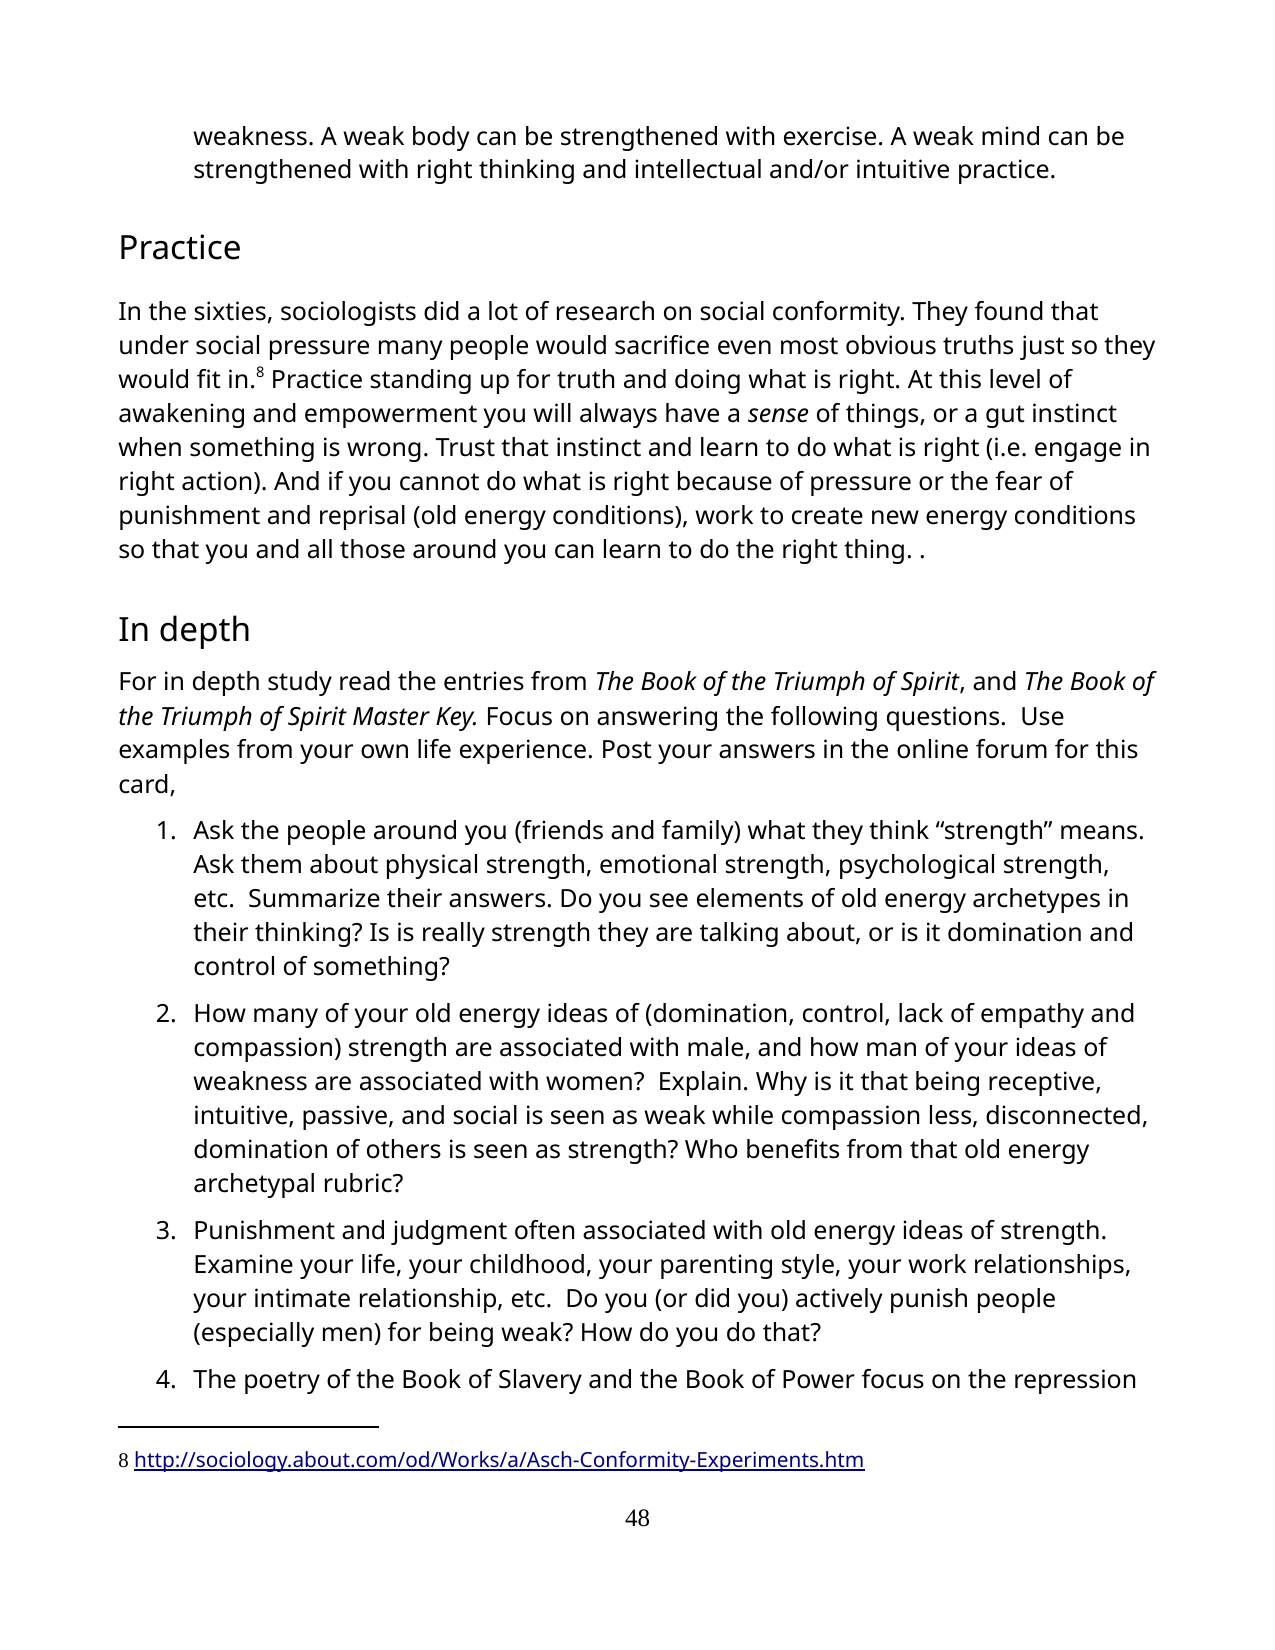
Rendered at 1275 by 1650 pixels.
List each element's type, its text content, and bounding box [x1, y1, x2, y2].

list The poetry of the Book of Slavery and the Book of Power focus on the repression [156, 1361, 1157, 1395]
subtitle In depth [118, 606, 1157, 652]
text http://sociology.about.com/od/Works/a/Asch-Conformity-Experiments.htm [118, 1445, 1157, 1474]
subtitle Practice [118, 224, 1157, 269]
text For in depth study read the entries from The Book of the Triumph of Spirit, and The Book of the Triumph of Spirit Master Key. Focus on answering the following questions. Use examples from your own life experience. Post your answers in the online forum for this card, [118, 664, 1157, 800]
list Punishment and judgment often associated with old energy ideas of strength. Examine your life, your childhood, your parenting style, your work relationships, your intimate relationship, etc. Do you (or did you) actively punish people (especially men) for being weak? How do you do that? [156, 1212, 1157, 1349]
list weakness. A weak body can be strengthened with exercise. A weak mind can be strengthened with right thinking and intellectual and/or intuitive practice. [156, 118, 1157, 186]
list How many of your old energy ideas of (domination, control, lack of empathy and compassion) strength are associated with male, and how man of your ideas of weakness are associated with women? Explain. Why is it that being receptive, intuitive, passive, and social is seen as weak while compassion less, disconnected, domination of others is seen as strength? Who benefits from that old energy archetypal rubric? [156, 996, 1157, 1200]
text In the sixties, sociologists did a lot of research on social conformity. They found that under social pressure many people would sacrifice even most obvious truths just so they would fit in. Practice standing up for truth and doing what is right. At this level of awakening and empowerment you will always have a sense of things, or a gut instinct when something is wrong. Trust that instinct and learn to do what is right (i.e. engage in right action). And if you cannot do what is right because of pressure or the fear of punishment and reprisal (old energy conditions), work to create new energy conditions so that you and all those around you can learn to do the right thing. . [118, 294, 1157, 566]
list Ask the people around you (friends and family) what they think “strength” means. Ask them about physical strength, emotional strength, psychological strength, etc. Summarize their answers. Do you see elements of old energy archetypes in their thinking? Is is really strength they are talking about, or is it domination and control of something? [156, 813, 1157, 983]
